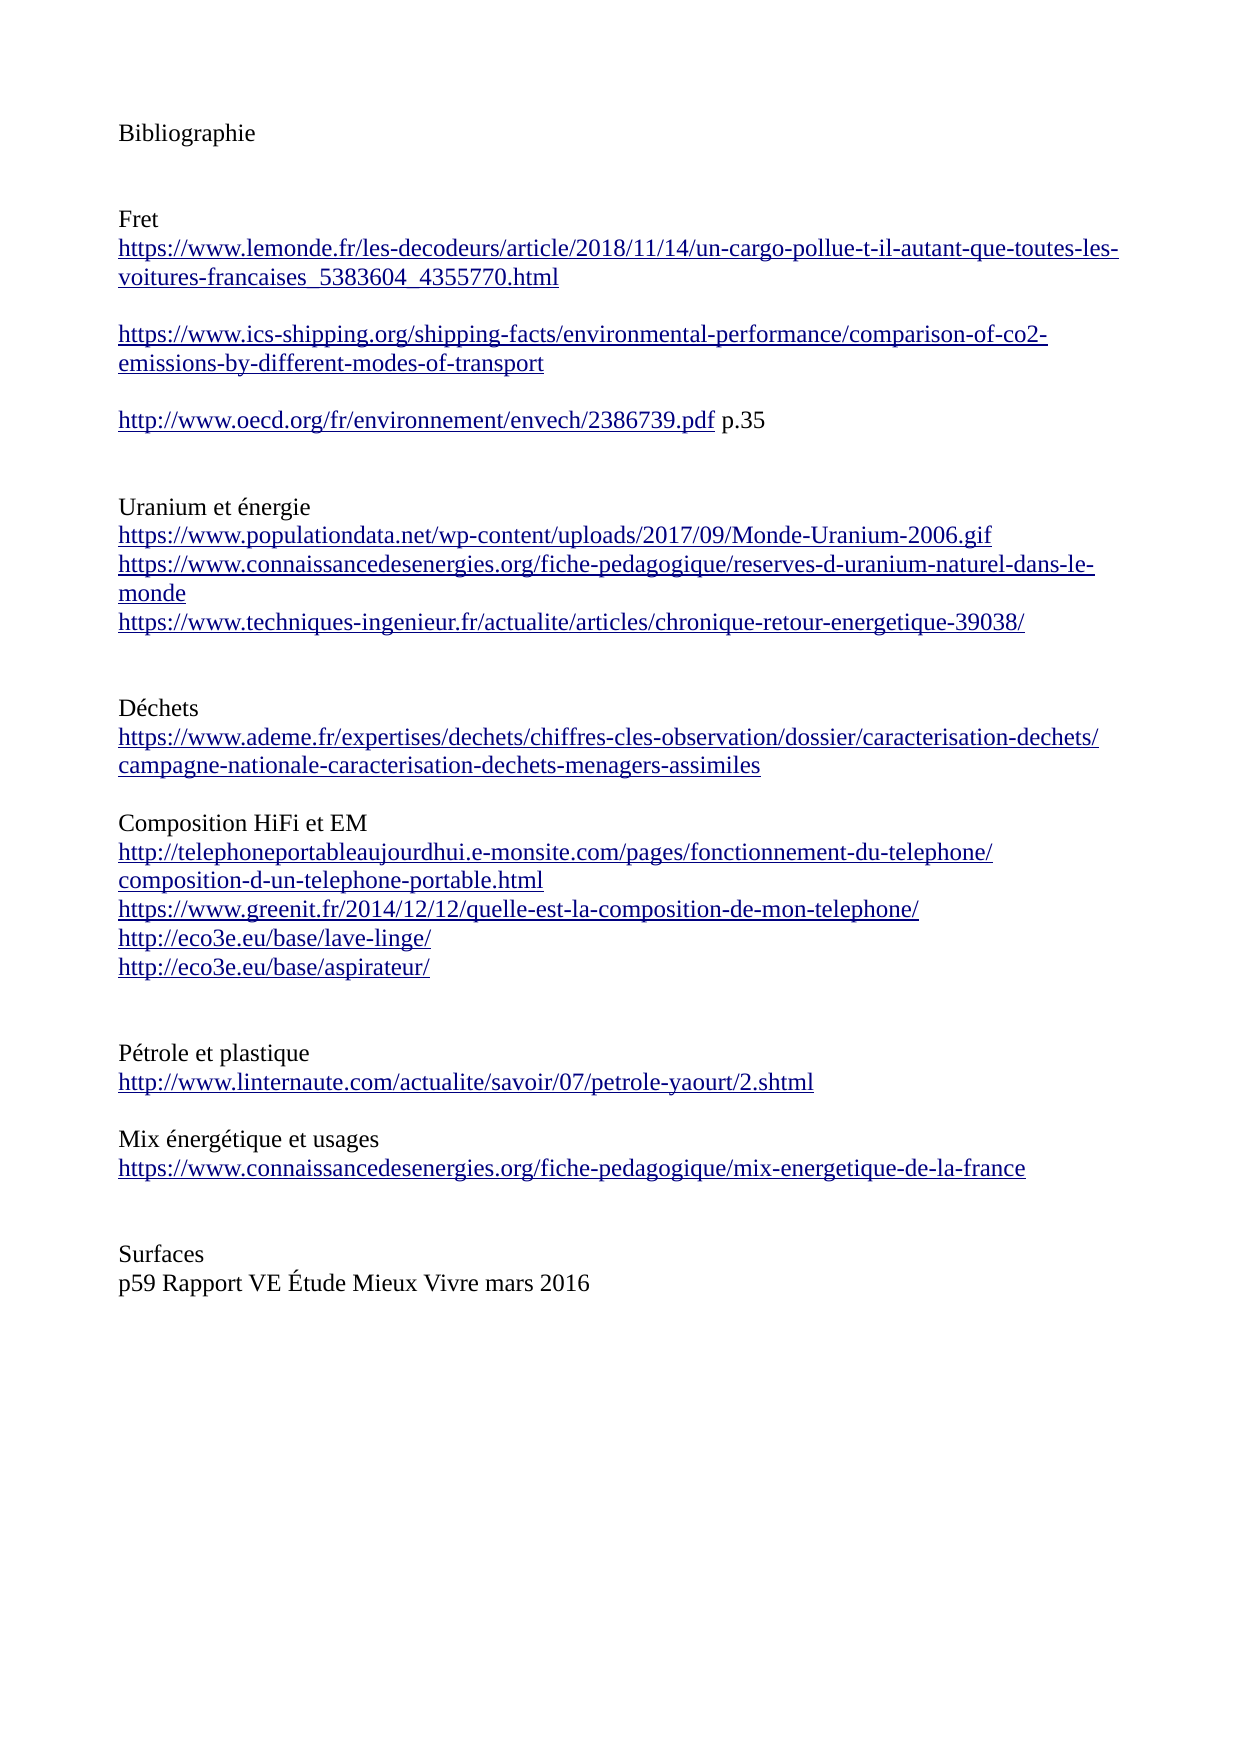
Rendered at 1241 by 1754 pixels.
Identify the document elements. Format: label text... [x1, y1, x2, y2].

text http://eco3e.eu/base/aspirateur/ [118, 952, 1122, 981]
text Pétrole et plastique [118, 1038, 1122, 1067]
text Fret [118, 204, 1122, 233]
text Mix énergétique et usages [118, 1124, 1122, 1153]
text p59 Rapport VE Étude Mieux Vivre mars 2016 [118, 1268, 1122, 1297]
text http://telephoneportableaujourdhui.e-monsite.com/pages/fonctionnement-du-telephone/composition-d-un-telephone-portable.html [118, 837, 1122, 894]
text Composition HiFi et EM [118, 808, 1122, 837]
text https://www.ics-shipping.org/shipping-facts/environmental-performance/comparison-of-co2-emissions-by-different-modes-of-transport [118, 319, 1122, 377]
text Uranium et énergie [118, 492, 1122, 521]
text https://www.greenit.fr/2014/12/12/quelle-est-la-composition-de-mon-telephone/ [118, 894, 1122, 923]
text Déchets [118, 693, 1122, 722]
text https://www.ademe.fr/expertises/dechets/chiffres-cles-observation/dossier/caracterisation-dechets/campagne-nationale-caracterisation-dechets-menagers-assimiles [118, 722, 1122, 779]
text https://www.connaissancedesenergies.org/fiche-pedagogique/mix-energetique-de-la-france [118, 1153, 1122, 1182]
text https://www.lemonde.fr/les-decodeurs/article/2018/11/14/un-cargo-pollue-t-il-autant-que-toutes-les-voitures-francaises_5383604_4355770.html [118, 233, 1122, 291]
text https://www.techniques-ingenieur.fr/actualite/articles/chronique-retour-energetique-39038/ [118, 607, 1122, 636]
text Surfaces [118, 1239, 1122, 1268]
text http://www.oecd.org/fr/environnement/envech/2386739.pdf p.35 [118, 406, 1122, 434]
text http://eco3e.eu/base/lave-linge/ [118, 923, 1122, 952]
text https://www.populationdata.net/wp-content/uploads/2017/09/Monde-Uranium-2006.gif [118, 521, 1122, 549]
text http://www.linternaute.com/actualite/savoir/07/petrole-yaourt/2.shtml [118, 1067, 1122, 1096]
text https://www.connaissancedesenergies.org/fiche-pedagogique/reserves-d-uranium-naturel-dans-le-monde [118, 549, 1122, 607]
text Bibliographie [118, 118, 1122, 147]
